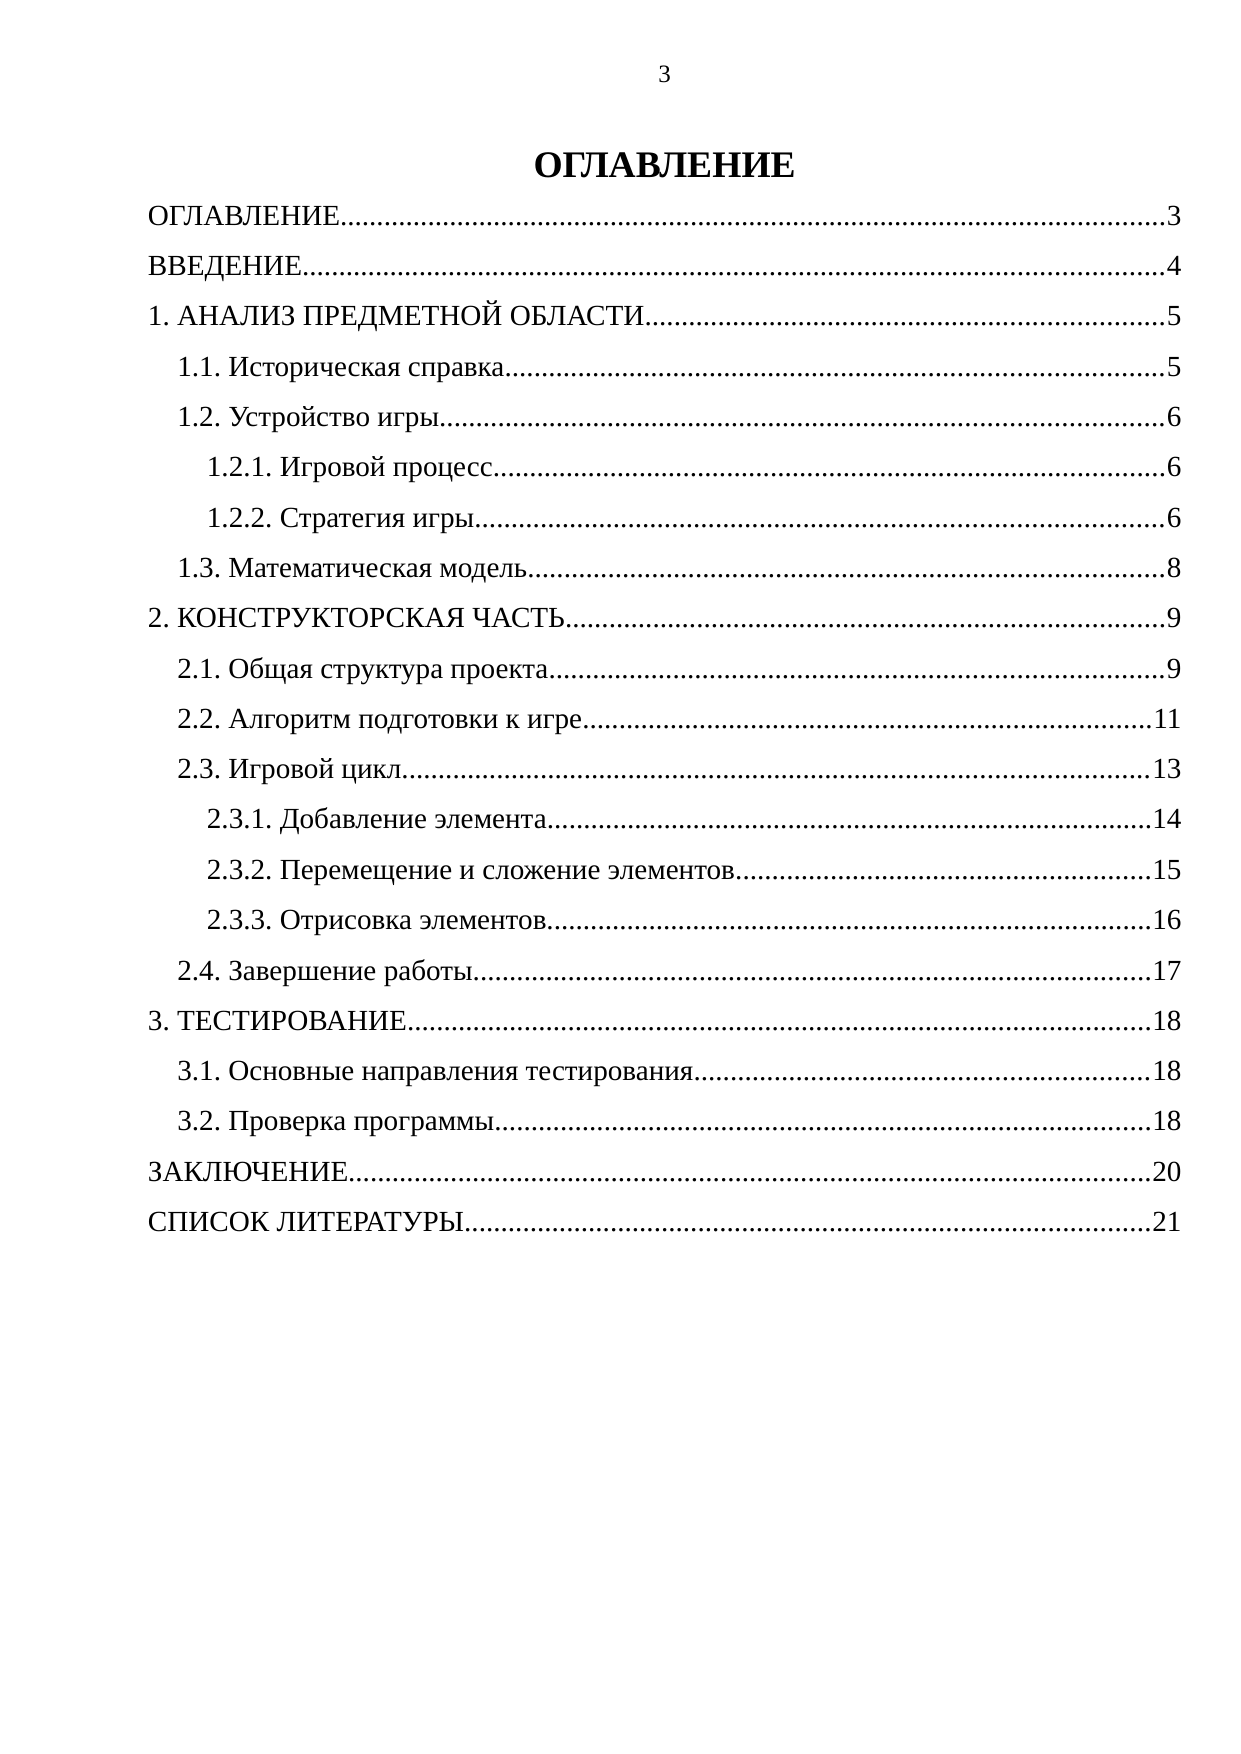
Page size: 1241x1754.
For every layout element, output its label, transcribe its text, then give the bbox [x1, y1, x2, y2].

text 3.1. Основные направления тестирования 18 [177, 1053, 1181, 1087]
text Введение 4 [148, 248, 1181, 282]
text 2.3. Игровой цикл 13 [177, 751, 1181, 785]
text 2.2. Алгоритм подготовки к игре 11 [177, 701, 1181, 734]
text 2.1. Общая структура проекта 9 [177, 651, 1181, 684]
text 1.2.2. Стратегия игры 6 [207, 500, 1181, 533]
text заключение 20 [148, 1154, 1181, 1187]
text 3.2. Проверка программы 18 [177, 1103, 1181, 1137]
text 2.3.1. Добавление элемента 14 [207, 802, 1181, 835]
text 1.3. Математическая модель 8 [177, 550, 1181, 584]
text 1.1. Историческая справка 5 [177, 349, 1181, 382]
text 1.2. Устройство игры 6 [177, 399, 1181, 433]
text 3. тестирование 18 [148, 1003, 1181, 1036]
text 2.3.2. Перемещение и сложение элементов 15 [207, 852, 1181, 886]
subtitle оглавление [148, 142, 1181, 185]
text 2.3.3. Отрисовка элементов 16 [207, 902, 1181, 936]
text список литературы 21 [148, 1204, 1181, 1238]
text оглавление 3 [148, 198, 1181, 231]
text 1.2.1. Игровой процесс 6 [207, 449, 1181, 483]
text 2.4. Завершение работы 17 [177, 953, 1181, 986]
text 1. анализ предметной области 5 [148, 298, 1181, 332]
text 2. конструкторская часть 9 [148, 600, 1181, 634]
